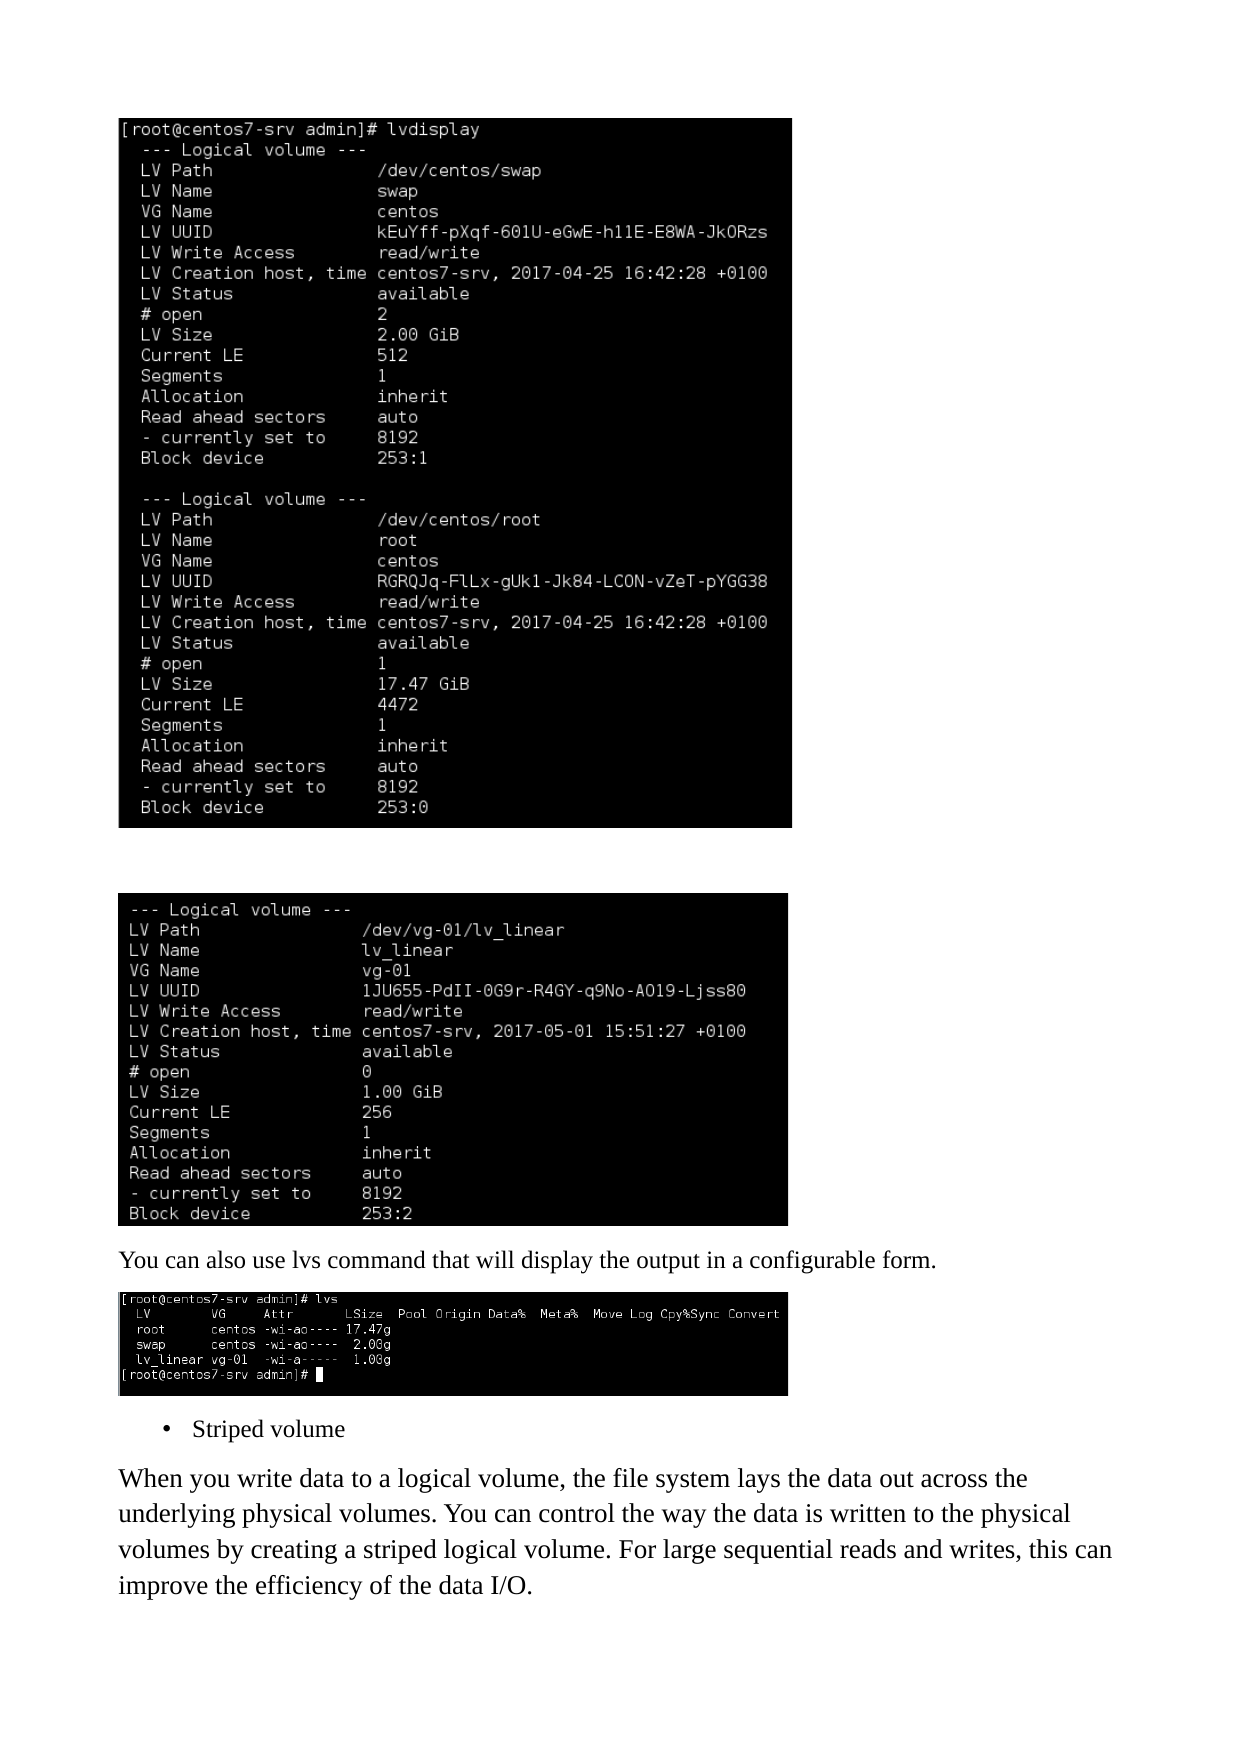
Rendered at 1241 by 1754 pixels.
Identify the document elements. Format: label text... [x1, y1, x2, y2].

picture [118, 118, 793, 828]
list Striped volume [162, 1414, 1122, 1443]
picture [118, 1292, 789, 1396]
picture [118, 893, 789, 1226]
text You can also use lvs command that will display the output in a configurable form. [118, 1245, 1122, 1273]
text When you write data to a logical volume, the file system lays the data out across the underlying physical volumes. You can control the way the data is written to the physical volumes by creating a striped logical volume. For large sequential reads and writes, this can improve the efficiency of the data I/O. [118, 1462, 1122, 1600]
